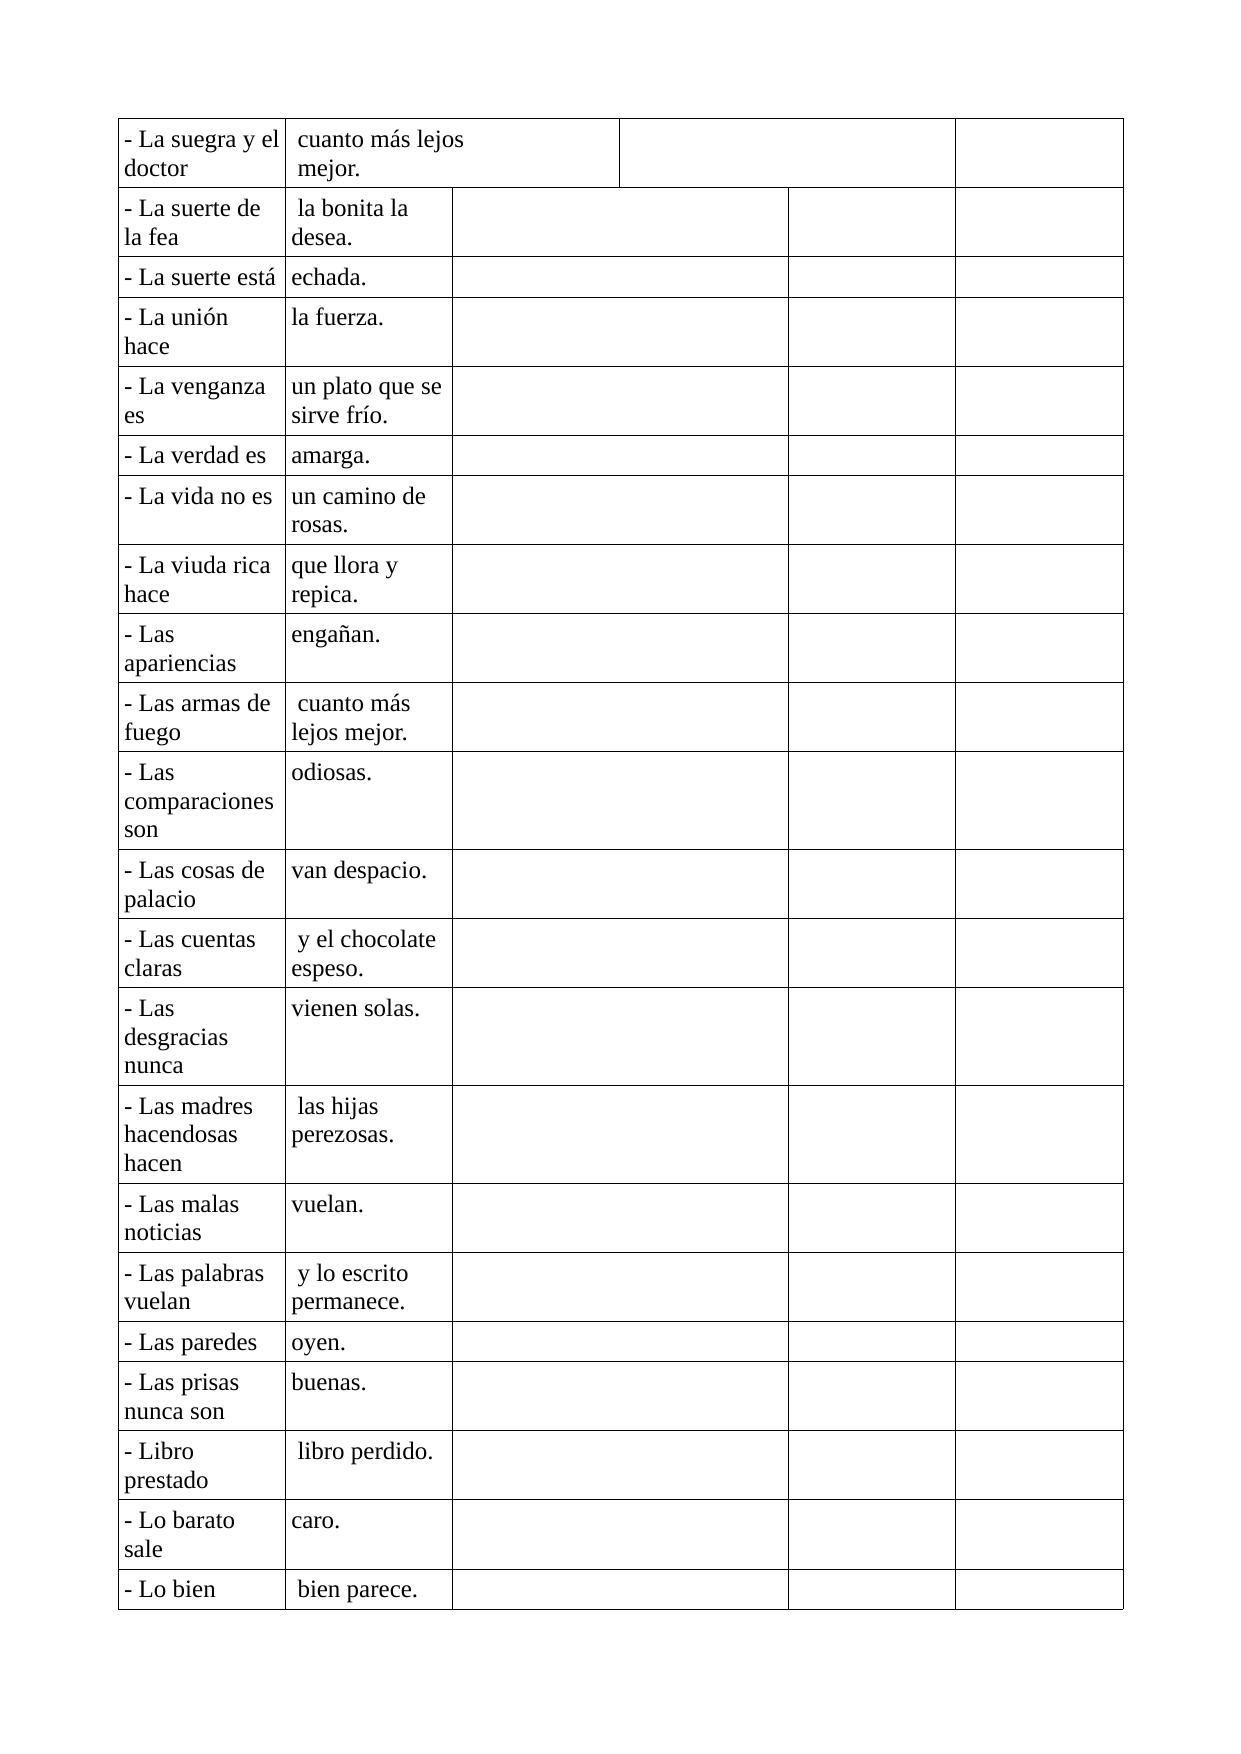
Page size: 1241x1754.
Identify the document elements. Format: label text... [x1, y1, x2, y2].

table_cell [956, 1184, 1123, 1252]
table_cell [453, 1253, 788, 1321]
table_cell [789, 683, 955, 751]
table_cell [453, 988, 788, 1085]
table_cell - Las paredes [119, 1322, 285, 1361]
table_cell [789, 1431, 955, 1499]
table_cell [789, 1322, 955, 1361]
table_cell - Las armas de fuego [119, 683, 285, 751]
table_cell [956, 683, 1123, 751]
table_cell - Las cuentas claras [119, 919, 285, 987]
table_cell [956, 476, 1123, 544]
table_cell [789, 257, 955, 297]
table_cell cuanto más lejos mejor. [286, 683, 452, 751]
table_cell [453, 1431, 788, 1499]
table_cell - Las desgracias nunca [119, 988, 285, 1085]
table_cell - Lo barato sale [119, 1500, 285, 1568]
table_cell [453, 1500, 788, 1568]
table_cell [453, 919, 788, 987]
table_cell [956, 188, 1123, 256]
table_cell [956, 614, 1123, 682]
table_cell [956, 1253, 1123, 1321]
table_cell [453, 1086, 788, 1183]
table_cell vienen solas. [286, 988, 452, 1085]
table_cell engañan. [286, 614, 452, 682]
table_cell vuelan. [286, 1184, 452, 1252]
table_cell caro. [286, 1500, 452, 1568]
table_cell - La suerte está [119, 257, 285, 297]
table_cell la bonita la desea. [286, 188, 452, 256]
table_cell [789, 188, 955, 256]
table_cell oyen. [286, 1322, 452, 1361]
table_cell [453, 1322, 788, 1361]
table_cell [956, 752, 1123, 849]
table_cell libro perdido. [286, 1431, 452, 1499]
table_cell [453, 188, 788, 256]
table_cell - Las apariencias [119, 614, 285, 682]
table_cell [620, 119, 955, 187]
table_cell - Las malas noticias [119, 1184, 285, 1252]
table_cell [956, 298, 1123, 366]
table_cell un plato que se sirve frío. [286, 367, 452, 435]
table_cell [789, 614, 955, 682]
table_cell bien parece. [286, 1570, 452, 1609]
table_cell - La vida no es [119, 476, 285, 544]
table_cell - Las cosas de palacio [119, 850, 285, 918]
table_cell odiosas. [286, 752, 452, 849]
table_cell - Lo bien [119, 1570, 285, 1609]
table_cell y el chocolate espeso. [286, 919, 452, 987]
table_cell - Las comparaciones son [119, 752, 285, 849]
table_cell - La unión hace [119, 298, 285, 366]
table_cell [789, 476, 955, 544]
table_cell [956, 850, 1123, 918]
table_cell - La suegra y el doctor [119, 119, 285, 187]
table_cell que llora y repica. [286, 545, 452, 613]
table_cell [453, 436, 788, 475]
table_cell [453, 298, 788, 366]
table_cell [956, 1431, 1123, 1499]
table_cell - Las prisas nunca son [119, 1362, 285, 1430]
table_cell [789, 298, 955, 366]
table_cell [956, 1362, 1123, 1430]
table_cell [956, 919, 1123, 987]
table_cell [956, 1322, 1123, 1361]
table_cell [956, 119, 1123, 187]
table_cell buenas. [286, 1362, 452, 1430]
table_cell [453, 257, 788, 297]
table_cell - Libro prestado [119, 1431, 285, 1499]
table_cell [789, 1500, 955, 1568]
table_cell - Las madres hacendosas hacen [119, 1086, 285, 1183]
table_cell [956, 367, 1123, 435]
table_cell amarga. [286, 436, 452, 475]
table_cell [453, 752, 788, 849]
table_cell - La venganza es [119, 367, 285, 435]
table_cell [956, 545, 1123, 613]
table_cell [956, 988, 1123, 1085]
table_cell la fuerza. [286, 298, 452, 366]
table_cell [789, 1253, 955, 1321]
table_cell - La suerte de la fea [119, 188, 285, 256]
table_cell [789, 919, 955, 987]
table_cell [453, 1362, 788, 1430]
table_cell echada. [286, 257, 452, 297]
table_cell [453, 367, 788, 435]
table_cell [956, 257, 1123, 297]
table_cell [789, 367, 955, 435]
table_cell [453, 850, 788, 918]
table_cell - Las palabras vuelan [119, 1253, 285, 1321]
table_cell - La viuda rica hace [119, 545, 285, 613]
table_cell [789, 436, 955, 475]
table_cell [453, 1570, 788, 1609]
table_cell [453, 1184, 788, 1252]
table_cell [453, 476, 788, 544]
table_cell [789, 1570, 955, 1609]
table_cell un camino de rosas. [286, 476, 452, 544]
table_cell [789, 545, 955, 613]
table_cell [956, 1570, 1123, 1609]
table_cell y lo escrito permanece. [286, 1253, 452, 1321]
table_cell [453, 614, 788, 682]
table_cell [956, 1500, 1123, 1568]
table_cell [453, 545, 788, 613]
table_cell [789, 988, 955, 1085]
table_cell las hijas perezosas. [286, 1086, 452, 1183]
table_cell [453, 683, 788, 751]
table_cell [789, 1362, 955, 1430]
table_cell [789, 752, 955, 849]
table_cell - La verdad es [119, 436, 285, 475]
table_cell [956, 1086, 1123, 1183]
table_cell [789, 850, 955, 918]
table_cell [789, 1184, 955, 1252]
table_cell van despacio. [286, 850, 452, 918]
table_cell [789, 1086, 955, 1183]
table_cell [956, 436, 1123, 475]
table_cell cuanto más lejos mejor. [286, 119, 619, 187]
